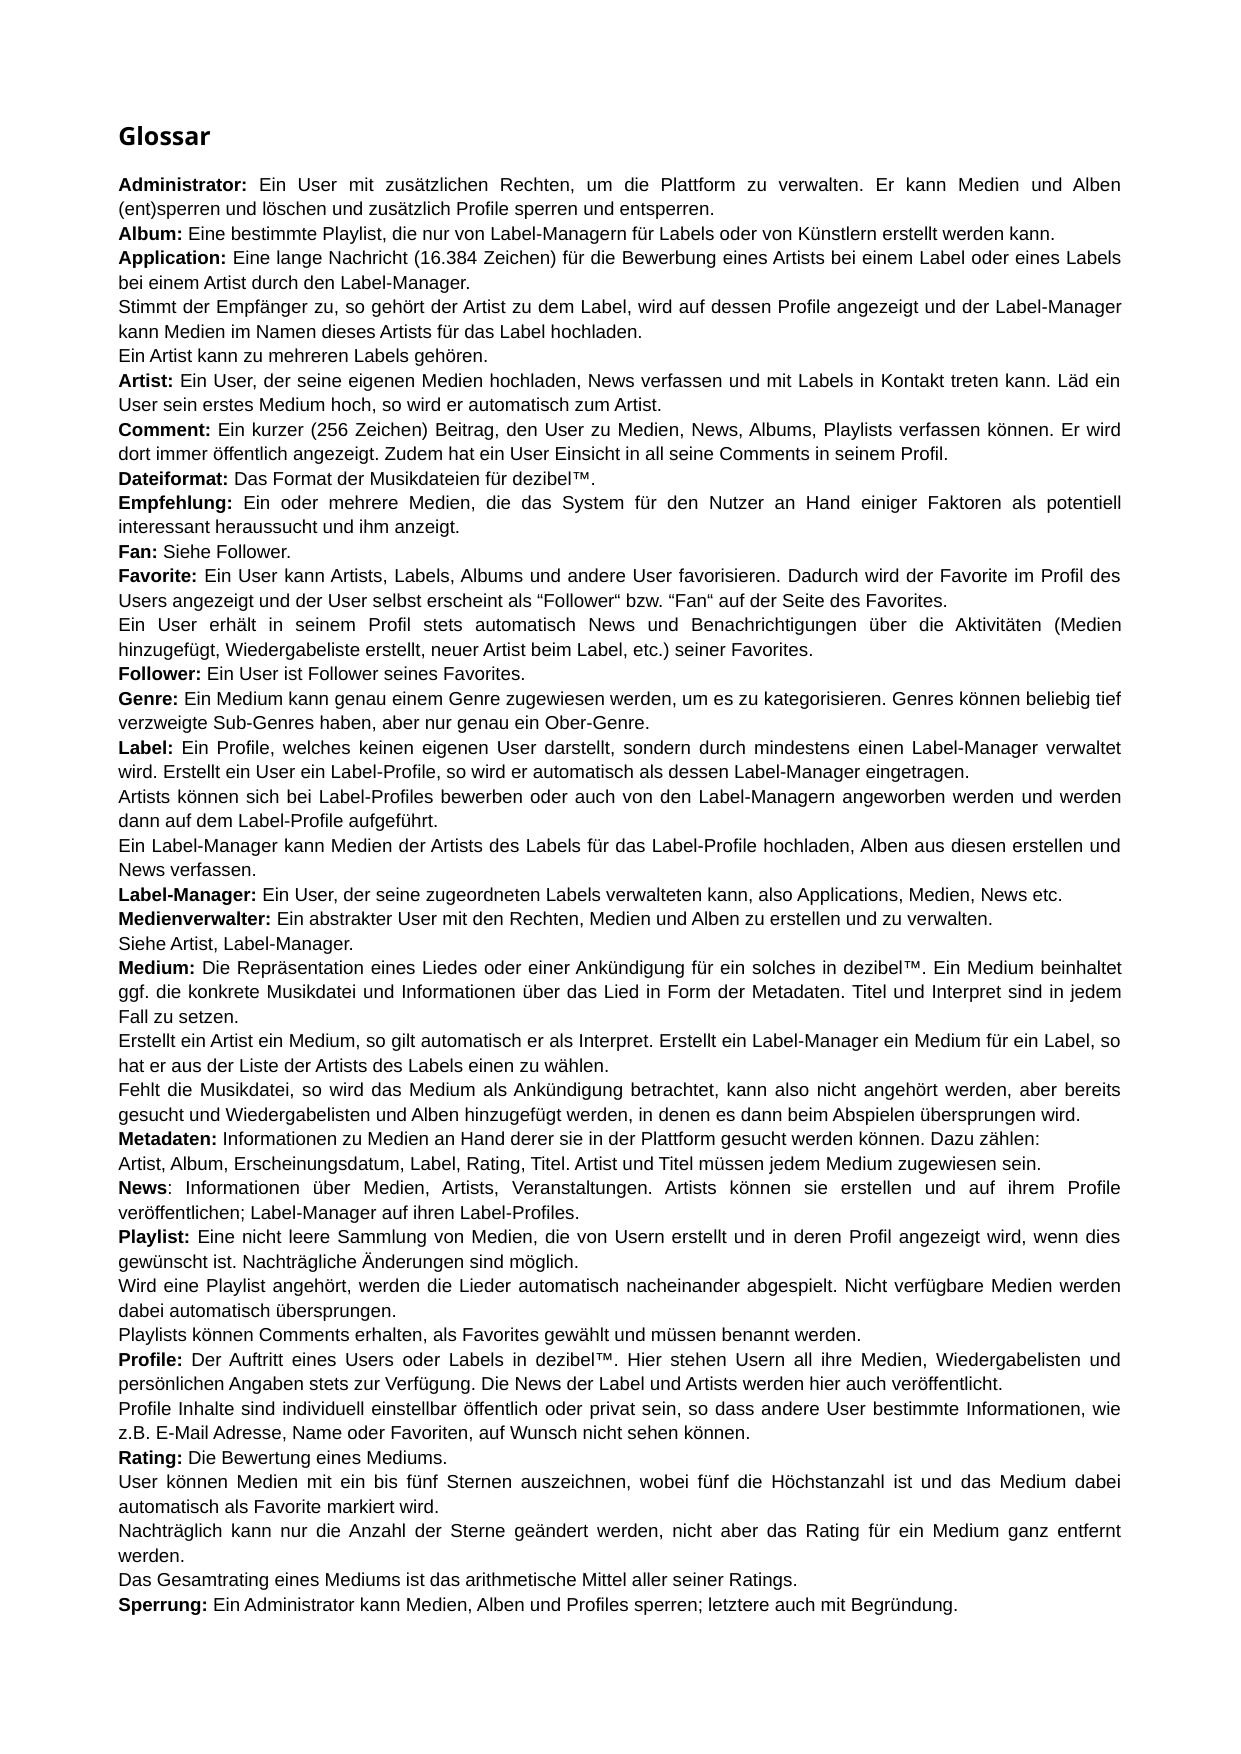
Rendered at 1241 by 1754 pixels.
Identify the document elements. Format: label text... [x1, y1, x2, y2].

text User können Medien mit ein bis fünf Sternen auszeichnen, wobei fünf die Höchstanzahl ist und das Medium dabei automatisch als Favorite markiert wird. [118, 1471, 1122, 1517]
text Ein User erhält in seinem Profil stets automatisch News und Benachrichtigungen über die Aktivitäten (Medien hinzugefügt, Wiedergabeliste erstellt, neuer Artist beim Label, etc.) seiner Favorites. [118, 614, 1122, 660]
text Label-Manager: Ein User, der seine zugeordneten Labels verwalteten kann, also Applications, Medien, News etc. [118, 883, 1122, 905]
text Fehlt die Musikdatei, so wird das Medium als Ankündigung betrachtet, kann also nicht angehört werden, aber bereits gesucht und Wiedergabelisten und Alben hinzugefügt werden, in denen es dann beim Abspielen übersprungen wird. [118, 1079, 1122, 1125]
text Artist, Album, Erscheinungsdatum, Label, Rating, Titel. Artist und Titel müssen jedem Medium zugewiesen sein. [118, 1153, 1122, 1174]
text Profile: Der Auftritt eines Users oder Labels in dezibel™. Hier stehen Usern all ihre Medien, Wiedergabelisten und persönlichen Angaben stets zur Verfügung. Die News der Label und Artists werden hier auch veröffentlicht. [118, 1348, 1122, 1394]
text Administrator: Ein User mit zusätzlichen Rechten, um die Plattform zu verwalten. Er kann Medien und Alben (ent)sperren und löschen und zusätzlich Profile sperren und entsperren. [118, 173, 1122, 219]
text Nachträglich kann nur die Anzahl der Sterne geändert werden, nicht aber das Rating für ein Medium ganz entfernt werden. [118, 1520, 1122, 1566]
text Sperrung: Ein Administrator kann Medien, Alben und Profiles sperren; letztere auch mit Begründung. [118, 1593, 1122, 1615]
text Siehe Artist, Label-Manager. [118, 932, 1122, 954]
text Empfehlung: Ein oder mehrere Medien, die das System für den Nutzer an Hand einiger Faktoren als potentiell interessant heraussucht und ihm anzeigt. [118, 492, 1122, 538]
text Glossar [118, 118, 1122, 152]
text Comment: Ein kurzer (256 Zeichen) Beitrag, den User zu Medien, News, Albums, Playlists verfassen können. Er wird dort immer öffentlich angezeigt. Zudem hat ein User Einsicht in all seine Comments in seinem Profil. [118, 418, 1122, 464]
text Artist: Ein User, der seine eigenen Medien hochladen, News verfassen und mit Labels in Kontakt treten kann. Läd ein User sein erstes Medium hoch, so wird er automatisch zum Artist. [118, 369, 1122, 415]
text Album: Eine bestimmte Playlist, die nur von Label-Managern für Labels oder von Künstlern erstellt werden kann. [118, 222, 1122, 244]
text Follower: Ein User ist Follower seines Favorites. [118, 663, 1122, 685]
text Profile Inhalte sind individuell einstellbar öffentlich oder privat sein, so dass andere User bestimmte Informationen, wie z.B. E-Mail Adresse, Name oder Favoriten, auf Wunsch nicht sehen können. [118, 1397, 1122, 1443]
text Application: Eine lange Nachricht (16.384 Zeichen) für die Bewerbung eines Artists bei einem Label oder eines Labels bei einem Artist durch den Label-Manager. [118, 247, 1122, 293]
text Label: Ein Profile, welches keinen eigenen User darstellt, sondern durch mindestens einen Label-Manager verwaltet wird. Erstellt ein User ein Label-Profile, so wird er automatisch als dessen Label-Manager eingetragen. [118, 737, 1122, 783]
text Medium: Die Repräsentation eines Liedes oder einer Ankündigung für ein solches in dezibel™. Ein Medium beinhaltet ggf. die konkrete Musikdatei und Informationen über das Lied in Form der Metadaten. Titel und Interpret sind in jedem Fall zu setzen. [118, 957, 1122, 1027]
text Playlists können Comments erhalten, als Favorites gewählt und müssen benannt werden. [118, 1324, 1122, 1346]
text Erstellt ein Artist ein Medium, so gilt automatisch er als Interpret. Erstellt ein Label-Manager ein Medium für ein Label, so hat er aus der Liste der Artists des Labels einen zu wählen. [118, 1030, 1122, 1076]
text Favorite: Ein User kann Artists, Labels, Albums und andere User favorisieren. Dadurch wird der Favorite im Profil des Users angezeigt und der User selbst erscheint als “Follower“ bzw. “Fan“ auf der Seite des Favorites. [118, 565, 1122, 611]
text News: Informationen über Medien, Artists, Veranstaltungen. Artists können sie erstellen und auf ihrem Profile veröffentlichen; Label-Manager auf ihren Label-Profiles. [118, 1177, 1122, 1223]
text Das Gesamtrating eines Mediums ist das arithmetische Mittel aller seiner Ratings. [118, 1569, 1122, 1590]
text Metadaten: Informationen zu Medien an Hand derer sie in der Plattform gesucht werden können. Dazu zählen: [118, 1128, 1122, 1150]
text Medienverwalter: Ein abstrakter User mit den Rechten, Medien und Alben zu erstellen und zu verwalten. [118, 908, 1122, 929]
text Ein Artist kann zu mehreren Labels gehören. [118, 345, 1122, 366]
text Rating: Die Bewertung eines Mediums. [118, 1446, 1122, 1468]
text Genre: Ein Medium kann genau einem Genre zugewiesen werden, um es zu kategorisieren. Genres können beliebig tief verzweigte Sub-Genres haben, aber nur genau ein Ober-Genre. [118, 688, 1122, 734]
text Stimmt der Empfänger zu, so gehört der Artist zu dem Label, wird auf dessen Profile angezeigt und der Label-Manager kann Medien im Namen dieses Artists für das Label hochladen. [118, 296, 1122, 342]
text Wird eine Playlist angehört, werden die Lieder automatisch nacheinander abgespielt. Nicht verfügbare Medien werden dabei automatisch übersprungen. [118, 1275, 1122, 1321]
text Artists können sich bei Label-Profiles bewerben oder auch von den Label-Managern angeworben werden und werden dann auf dem Label-Profile aufgeführt. [118, 786, 1122, 832]
text Playlist: Eine nicht leere Sammlung von Medien, die von Usern erstellt und in deren Profil angezeigt wird, wenn dies gewünscht ist. Nachträgliche Änderungen sind möglich. [118, 1226, 1122, 1272]
text Ein Label-Manager kann Medien der Artists des Labels für das Label-Profile hochladen, Alben aus diesen erstellen und News verfassen. [118, 834, 1122, 881]
text Fan: Siehe Follower. [118, 541, 1122, 562]
text Dateiformat: Das Format der Musikdateien für dezibel™. [118, 467, 1122, 489]
